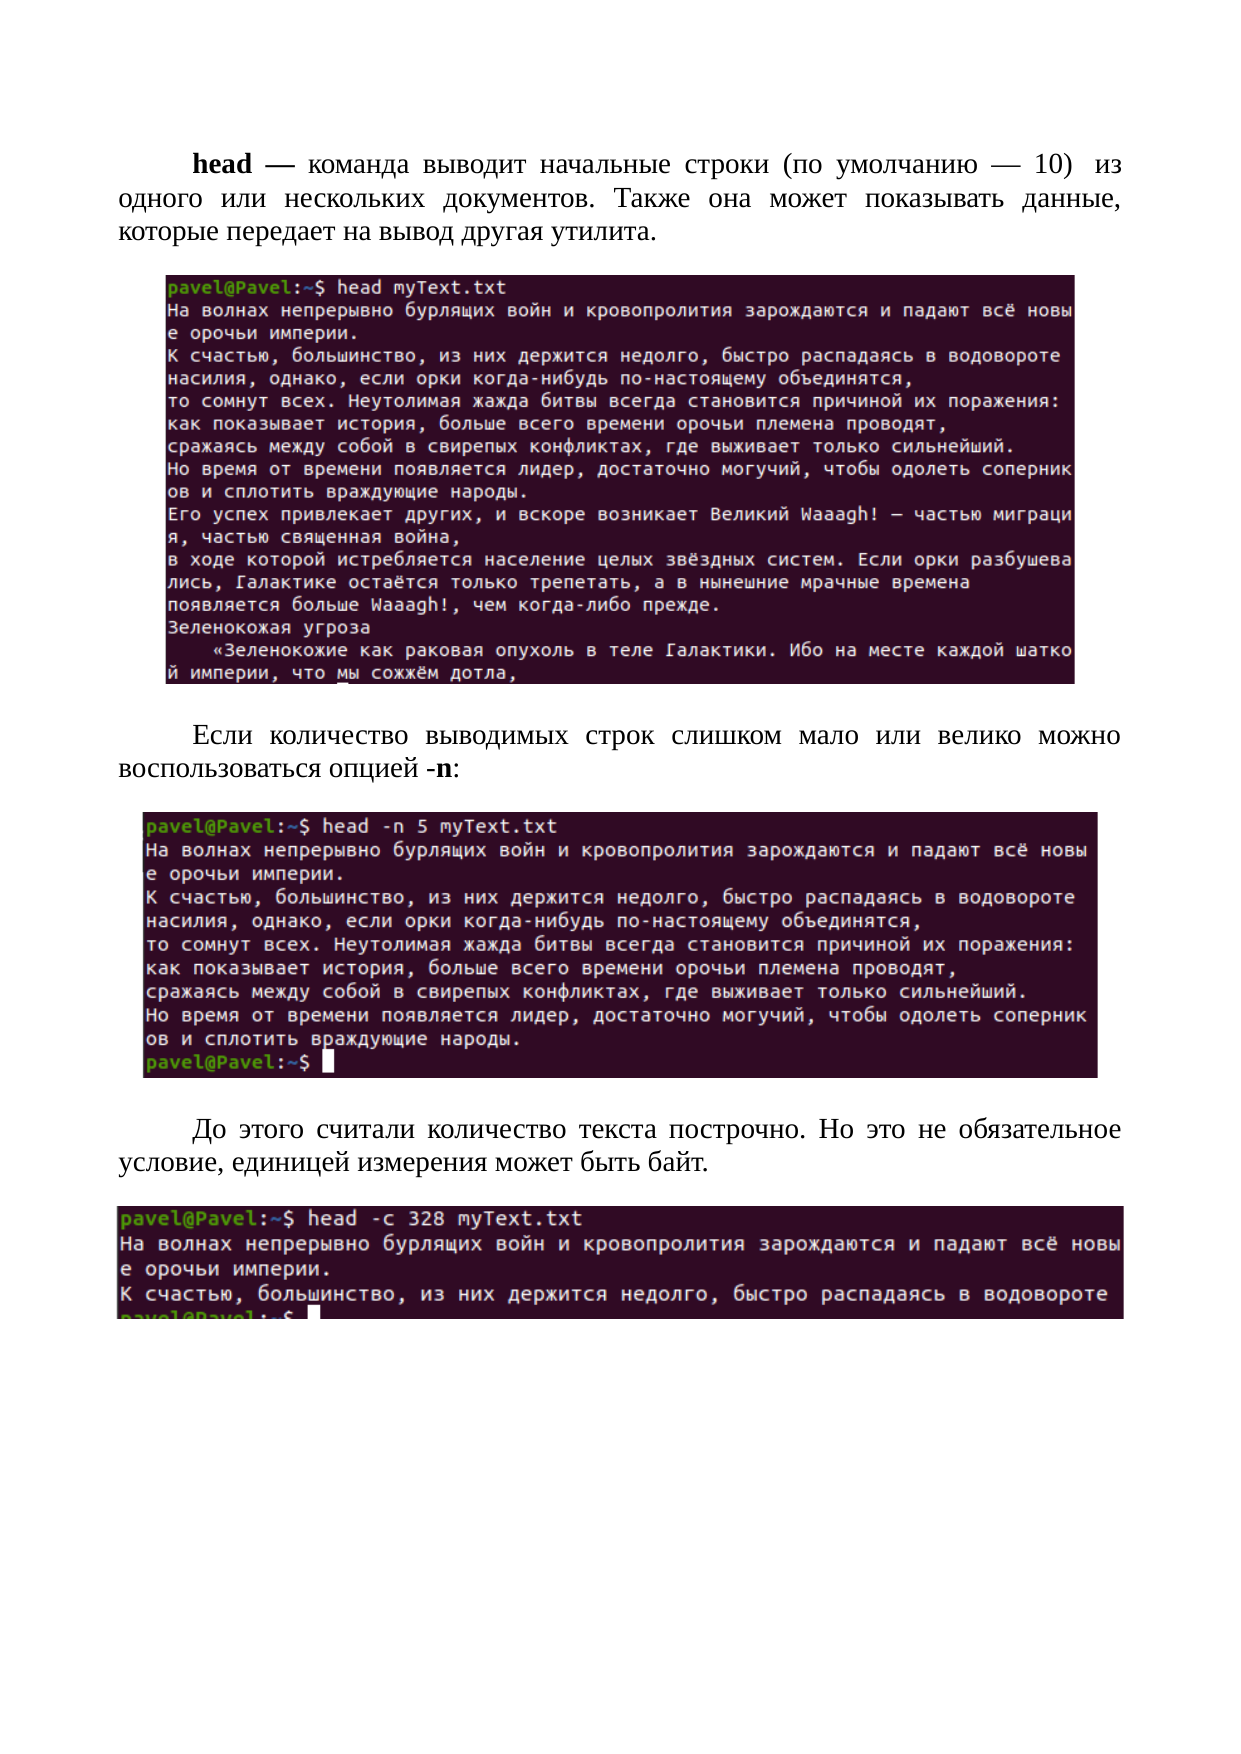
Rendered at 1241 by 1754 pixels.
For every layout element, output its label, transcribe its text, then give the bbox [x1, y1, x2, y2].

picture [116, 1206, 1124, 1319]
text Если количество выводимых строк слишком мало или велико можно воспользоваться опцией -n: [118, 717, 1122, 784]
text До этого считали количество текста построчно. Но это не обязательное условие, единицей измерения может быть байт. [118, 1111, 1122, 1178]
picture [165, 275, 1075, 684]
text head — команда выводит начальные строки (по умолчанию — 10) из одного или нескольких документов. Также она может показывать данные, которые передает на вывод другая утилита. [118, 146, 1122, 247]
picture [142, 812, 1098, 1078]
